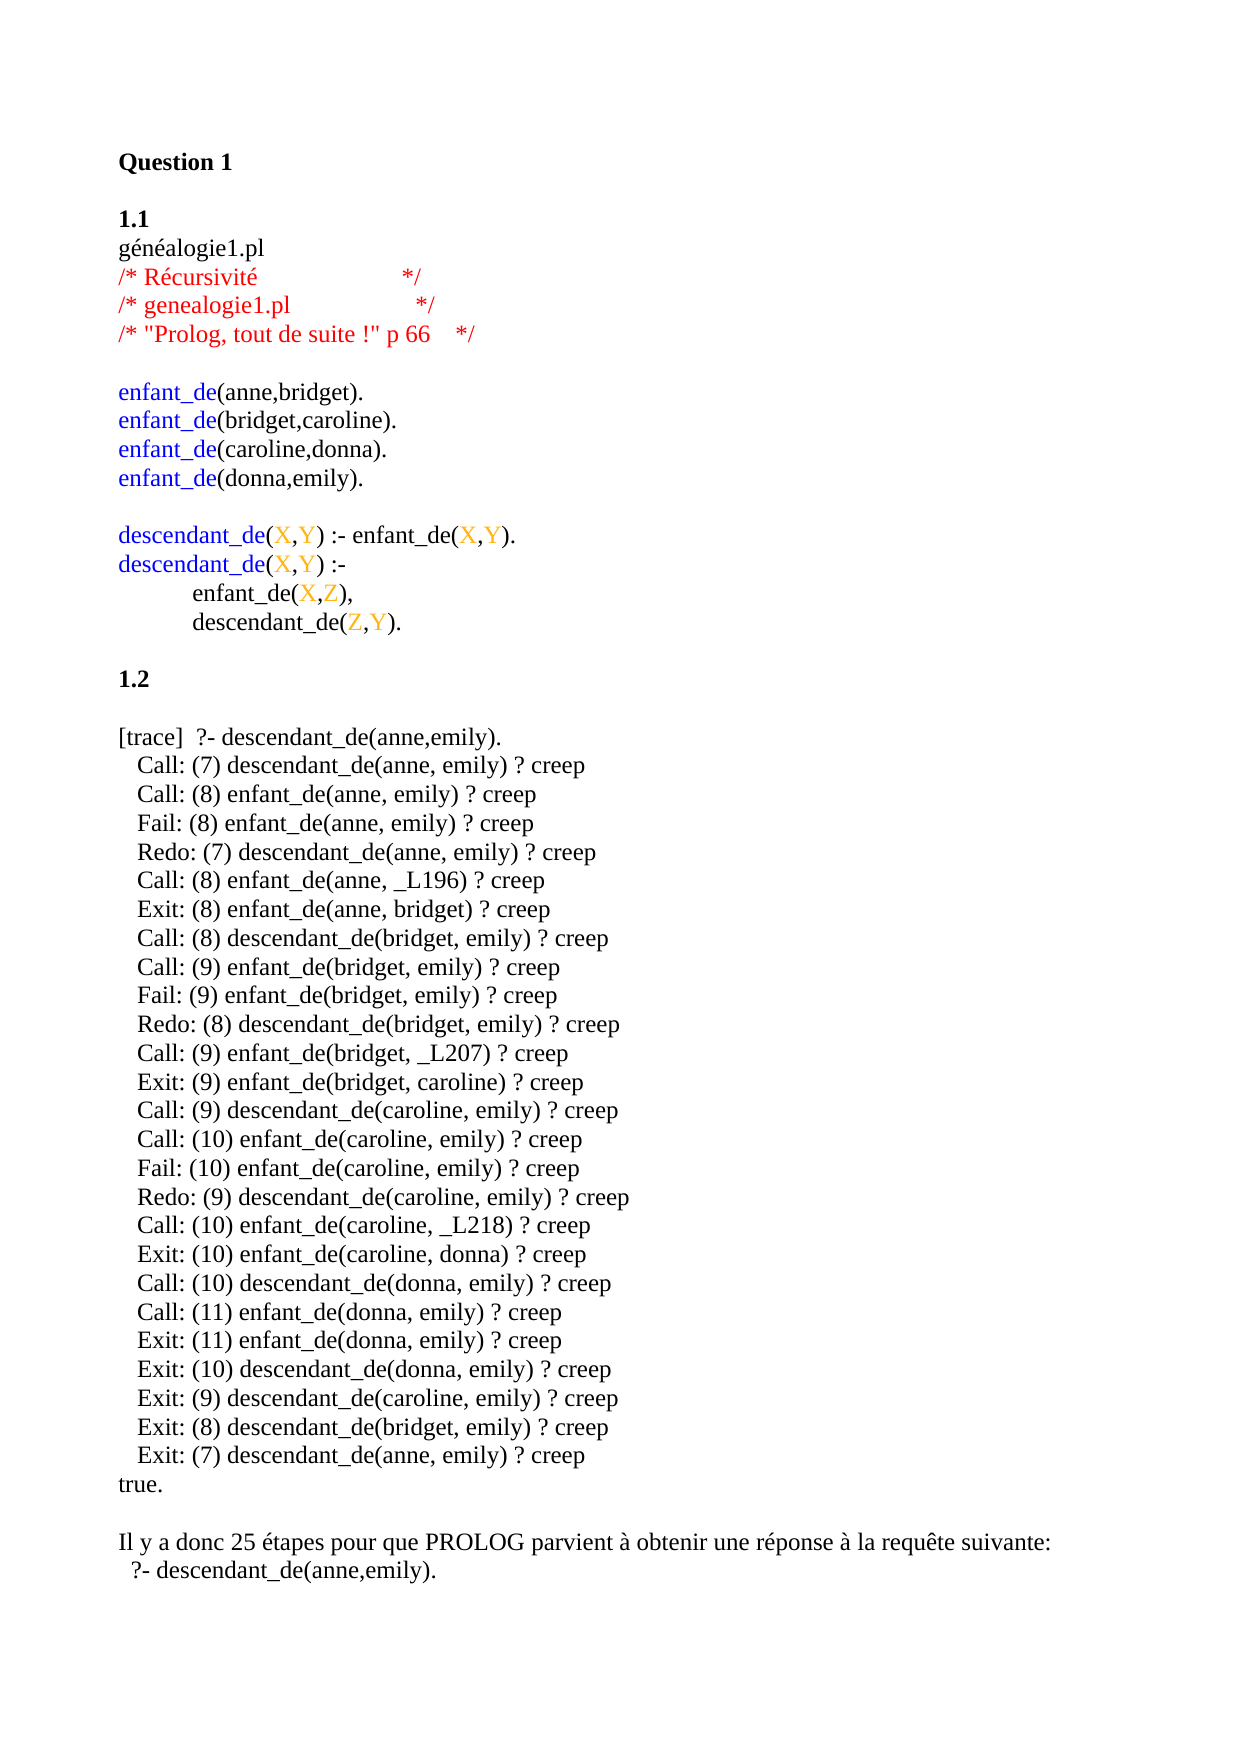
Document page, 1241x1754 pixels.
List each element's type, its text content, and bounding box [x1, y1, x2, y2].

text descendant_de(X,Y) :- enfant_de(X,Y). [118, 521, 1122, 549]
text Exit: (9) enfant_de(bridget, caroline) ? creep [118, 1067, 1122, 1096]
text Exit: (11) enfant_de(donna, emily) ? creep [118, 1326, 1122, 1354]
text Call: (8) enfant_de(anne, emily) ? creep [118, 779, 1122, 808]
text enfant_de(donna,emily). [118, 463, 1122, 492]
text [trace] ?- descendant_de(anne,emily). [118, 693, 1122, 751]
text enfant_de(bridget,caroline). [118, 406, 1122, 434]
text Exit: (8) descendant_de(bridget, emily) ? creep [118, 1412, 1122, 1441]
text Exit: (10) descendant_de(donna, emily) ? creep [118, 1354, 1122, 1383]
text Call: (11) enfant_de(donna, emily) ? creep [118, 1297, 1122, 1326]
text Exit: (7) descendant_de(anne, emily) ? creep [118, 1441, 1122, 1469]
text Call: (10) enfant_de(caroline, emily) ? creep [118, 1124, 1122, 1153]
text Exit: (9) descendant_de(caroline, emily) ? creep [118, 1383, 1122, 1412]
text Redo: (8) descendant_de(bridget, emily) ? creep [118, 1009, 1122, 1038]
text true. [118, 1469, 1122, 1498]
text Call: (9) enfant_de(bridget, _L207) ? creep [118, 1038, 1122, 1067]
text Fail: (9) enfant_de(bridget, emily) ? creep [118, 981, 1122, 1009]
text Fail: (10) enfant_de(caroline, emily) ? creep [118, 1153, 1122, 1182]
text enfant_de(X,Z), [118, 578, 1122, 607]
text Call: (7) descendant_de(anne, emily) ? creep [118, 751, 1122, 779]
text Redo: (7) descendant_de(anne, emily) ? creep [118, 837, 1122, 866]
text Il y a donc 25 étapes pour que PROLOG parvient à obtenir une réponse à la requête suivante: ?- descendant_de(anne,emily). [118, 1498, 1122, 1584]
text Exit: (8) enfant_de(anne, bridget) ? creep [118, 894, 1122, 923]
text enfant_de(caroline,donna). [118, 434, 1122, 463]
text /* genealogie1.pl */ [118, 291, 1122, 319]
text Question 1 1.1 [118, 118, 1122, 233]
text généalogie1.pl /* Récursivité */ [118, 233, 1122, 291]
text Call: (8) descendant_de(bridget, emily) ? creep [118, 923, 1122, 952]
text Call: (10) descendant_de(donna, emily) ? creep [118, 1268, 1122, 1297]
text Call: (10) enfant_de(caroline, _L218) ? creep [118, 1211, 1122, 1239]
text /* "Prolog, tout de suite !" p 66 */ [118, 319, 1122, 348]
text Call: (9) enfant_de(bridget, emily) ? creep [118, 952, 1122, 981]
text Fail: (8) enfant_de(anne, emily) ? creep [118, 808, 1122, 837]
text Exit: (10) enfant_de(caroline, donna) ? creep [118, 1239, 1122, 1268]
text Call: (9) descendant_de(caroline, emily) ? creep [118, 1096, 1122, 1124]
text enfant_de(anne,bridget). [118, 377, 1122, 406]
text Redo: (9) descendant_de(caroline, emily) ? creep [118, 1182, 1122, 1211]
text Call: (8) enfant_de(anne, _L196) ? creep [118, 866, 1122, 894]
text descendant_de(Z,Y). [118, 607, 1122, 636]
text descendant_de(X,Y) :- [118, 549, 1122, 578]
text 1.2 [118, 636, 1122, 693]
